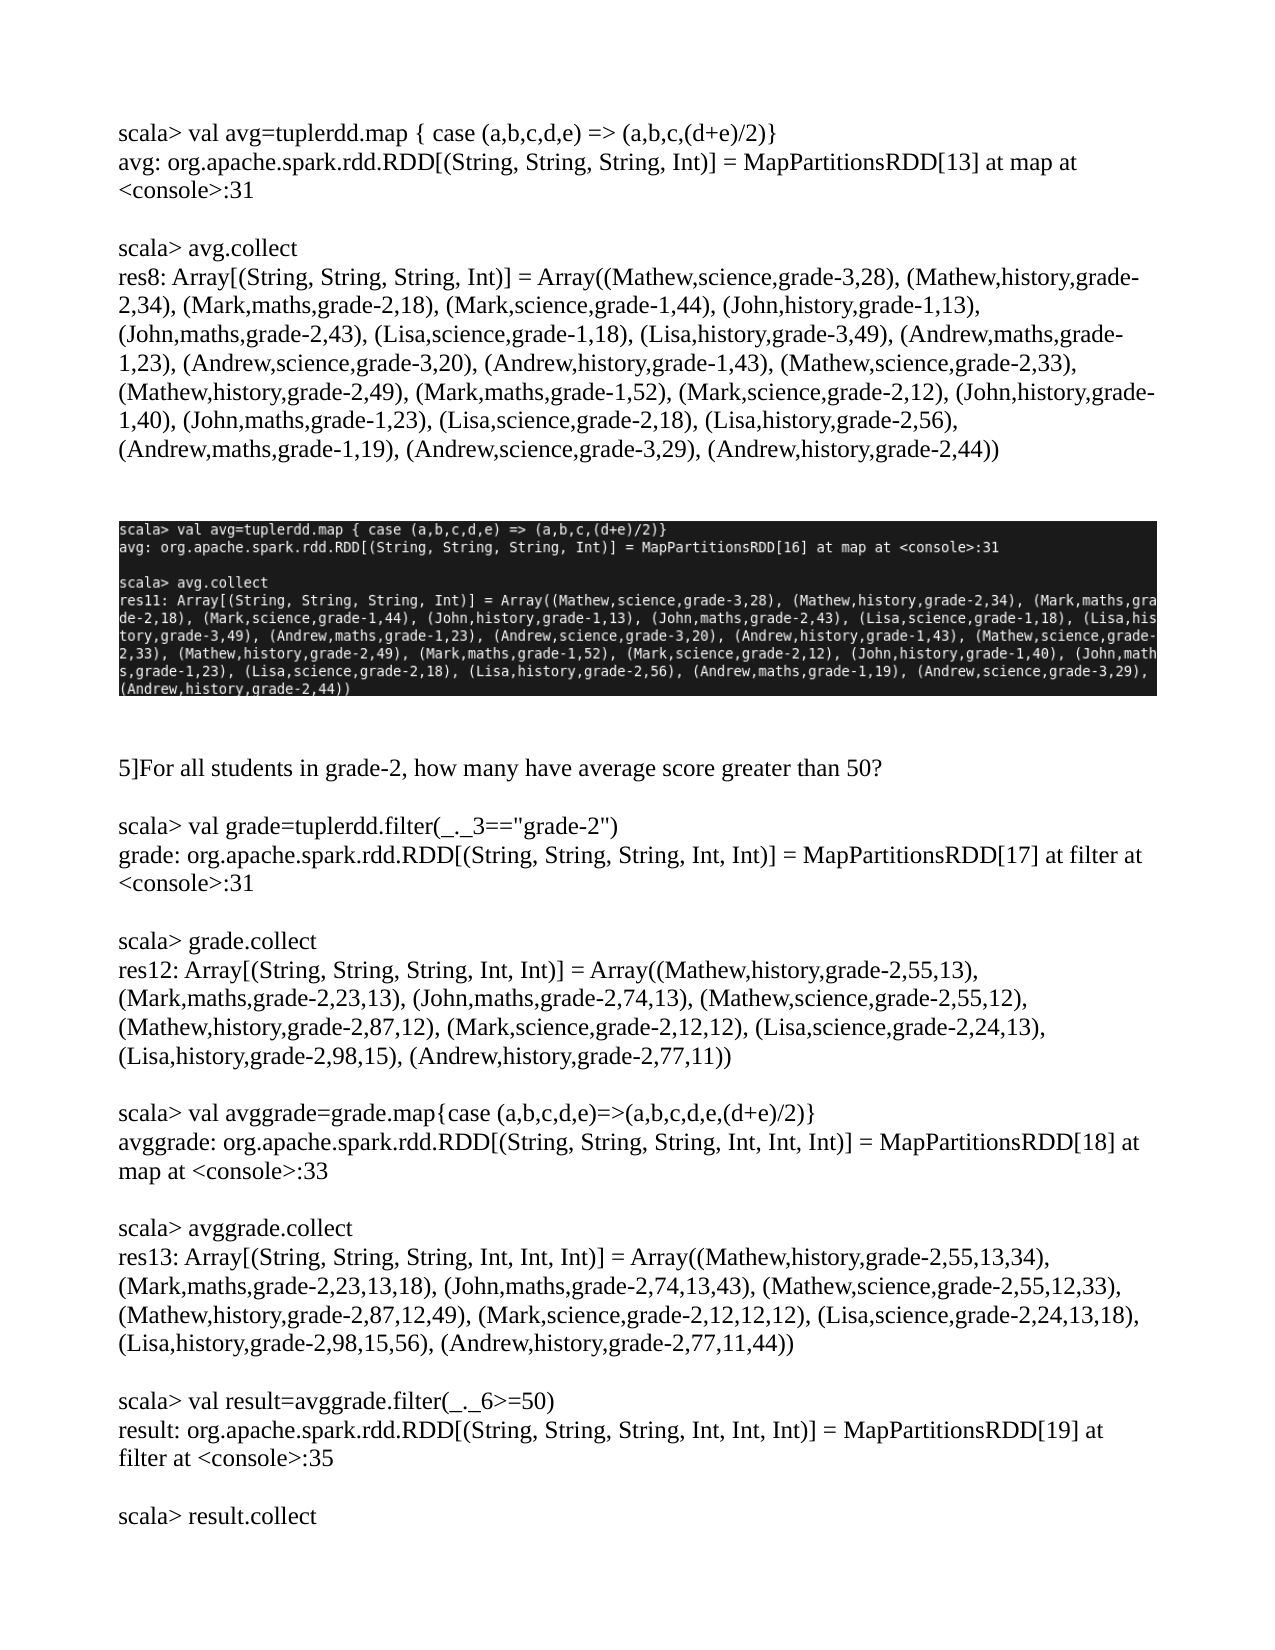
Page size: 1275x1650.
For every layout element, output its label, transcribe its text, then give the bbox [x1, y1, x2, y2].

text res12: Array[(String, String, String, Int, Int)] = Array((Mathew,history,grade-2,55,13), (Mark,maths,grade-2,23,13), (John,maths,grade-2,74,13), (Mathew,science,grade-2,55,12), (Mathew,history,grade-2,87,12), (Mark,science,grade-2,12,12), (Lisa,science,grade-2,24,13), (Lisa,history,grade-2,98,15), (Andrew,history,grade-2,77,11)) [118, 955, 1157, 1070]
text scala> avg.collect [118, 233, 1157, 262]
text scala> avggrade.collect [118, 1213, 1157, 1242]
text scala> result.collect [118, 1501, 1157, 1530]
text scala> val avggrade=grade.map{case (a,b,c,d,e)=>(a,b,c,d,e,(d+e)/2)} [118, 1098, 1157, 1127]
text res8: Array[(String, String, String, Int)] = Array((Mathew,science,grade-3,28), (Mathew,history,grade-2,34), (Mark,maths,grade-2,18), (Mark,science,grade-1,44), (John,history,grade-1,13), (John,maths,grade-2,43), (Lisa,science,grade-1,18), (Lisa,history,grade-3,49), (Andrew,maths,grade-1,23), (Andrew,science,grade-3,20), (Andrew,history,grade-1,43), (Mathew,science,grade-2,33), (Mathew,history,grade-2,49), (Mark,maths,grade-1,52), (Mark,science,grade-2,12), (John,history,grade-1,40), (John,maths,grade-1,23), (Lisa,science,grade-2,18), (Lisa,history,grade-2,56), (Andrew,maths,grade-1,19), (Andrew,science,grade-3,29), (Andrew,history,grade-2,44)) [118, 262, 1157, 463]
text scala> grade.collect [118, 926, 1157, 955]
text scala> val result=avggrade.filter(_._6>=50) [118, 1386, 1157, 1415]
text grade: org.apache.spark.rdd.RDD[(String, String, String, Int, Int)] = MapPartitionsRDD[17] at filter at <console>:31 [118, 840, 1157, 897]
text result: org.apache.spark.rdd.RDD[(String, String, String, Int, Int, Int)] = MapPartitionsRDD[19] at filter at <console>:35 [118, 1415, 1157, 1472]
text scala> val avg=tuplerdd.map { case (a,b,c,d,e) => (a,b,c,(d+e)/2)} [118, 118, 1157, 147]
text res13: Array[(String, String, String, Int, Int, Int)] = Array((Mathew,history,grade-2,55,13,34), (Mark,maths,grade-2,23,13,18), (John,maths,grade-2,74,13,43), (Mathew,science,grade-2,55,12,33), (Mathew,history,grade-2,87,12,49), (Mark,science,grade-2,12,12,12), (Lisa,science,grade-2,24,13,18), (Lisa,history,grade-2,98,15,56), (Andrew,history,grade-2,77,11,44)) [118, 1242, 1157, 1357]
text avg: org.apache.spark.rdd.RDD[(String, String, String, Int)] = MapPartitionsRDD[13] at map at <console>:31 [118, 147, 1157, 204]
text avggrade: org.apache.spark.rdd.RDD[(String, String, String, Int, Int, Int)] = MapPartitionsRDD[18] at map at <console>:33 [118, 1127, 1157, 1185]
text scala> val grade=tuplerdd.filter(_._3=="grade-2") [118, 811, 1157, 840]
picture [118, 520, 1157, 696]
text 5]For all students in grade-2, how many have average score greater than 50? [118, 753, 1157, 782]
